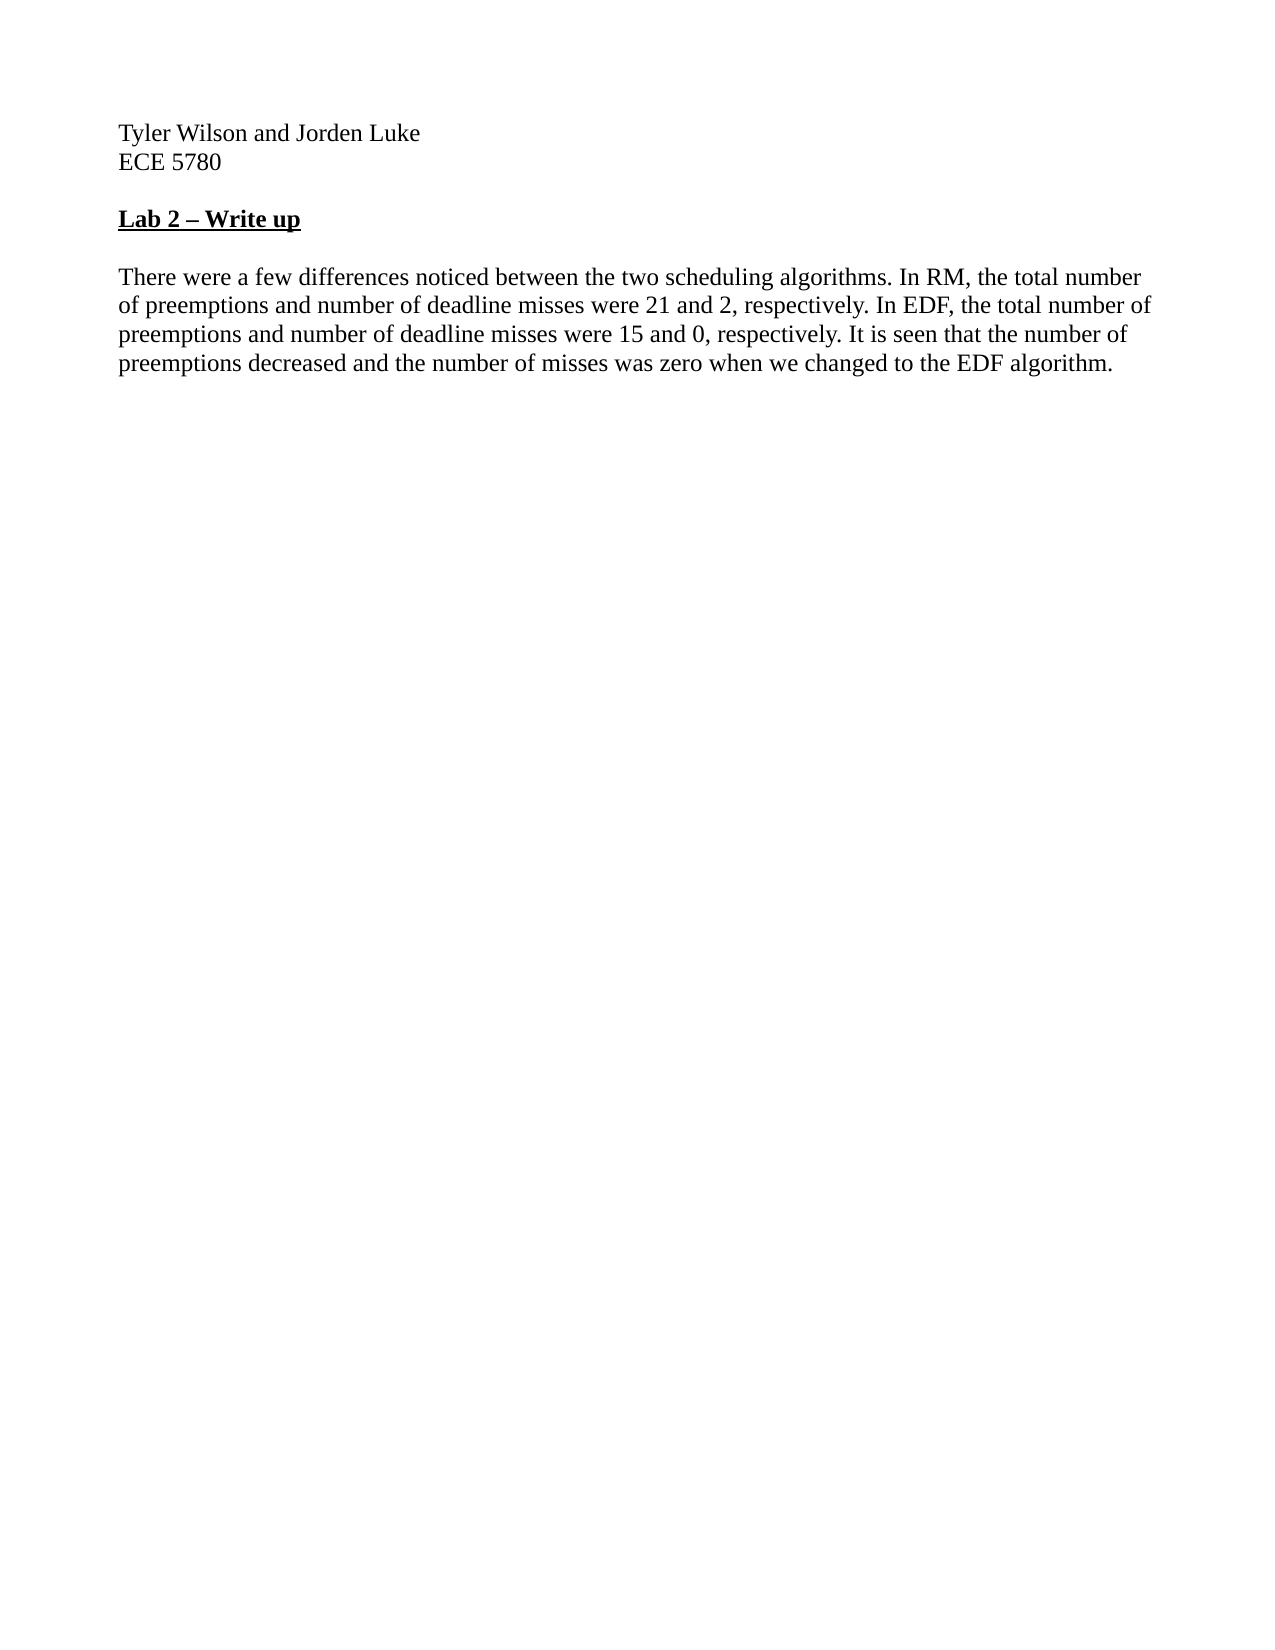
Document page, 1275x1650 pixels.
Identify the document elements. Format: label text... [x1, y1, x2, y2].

text ECE 5780 [118, 147, 1157, 176]
text Tyler Wilson and Jorden Luke [118, 118, 1157, 147]
text Lab 2 – Write up [118, 204, 1157, 233]
text There were a few differences noticed between the two scheduling algorithms. In RM, the total number of preemptions and number of deadline misses were 21 and 2, respectively. In EDF, the total number of preemptions and number of deadline misses were 15 and 0, respectively. It is seen that the number of preemptions decreased and the number of misses was zero when we changed to the EDF algorithm. [118, 262, 1157, 377]
